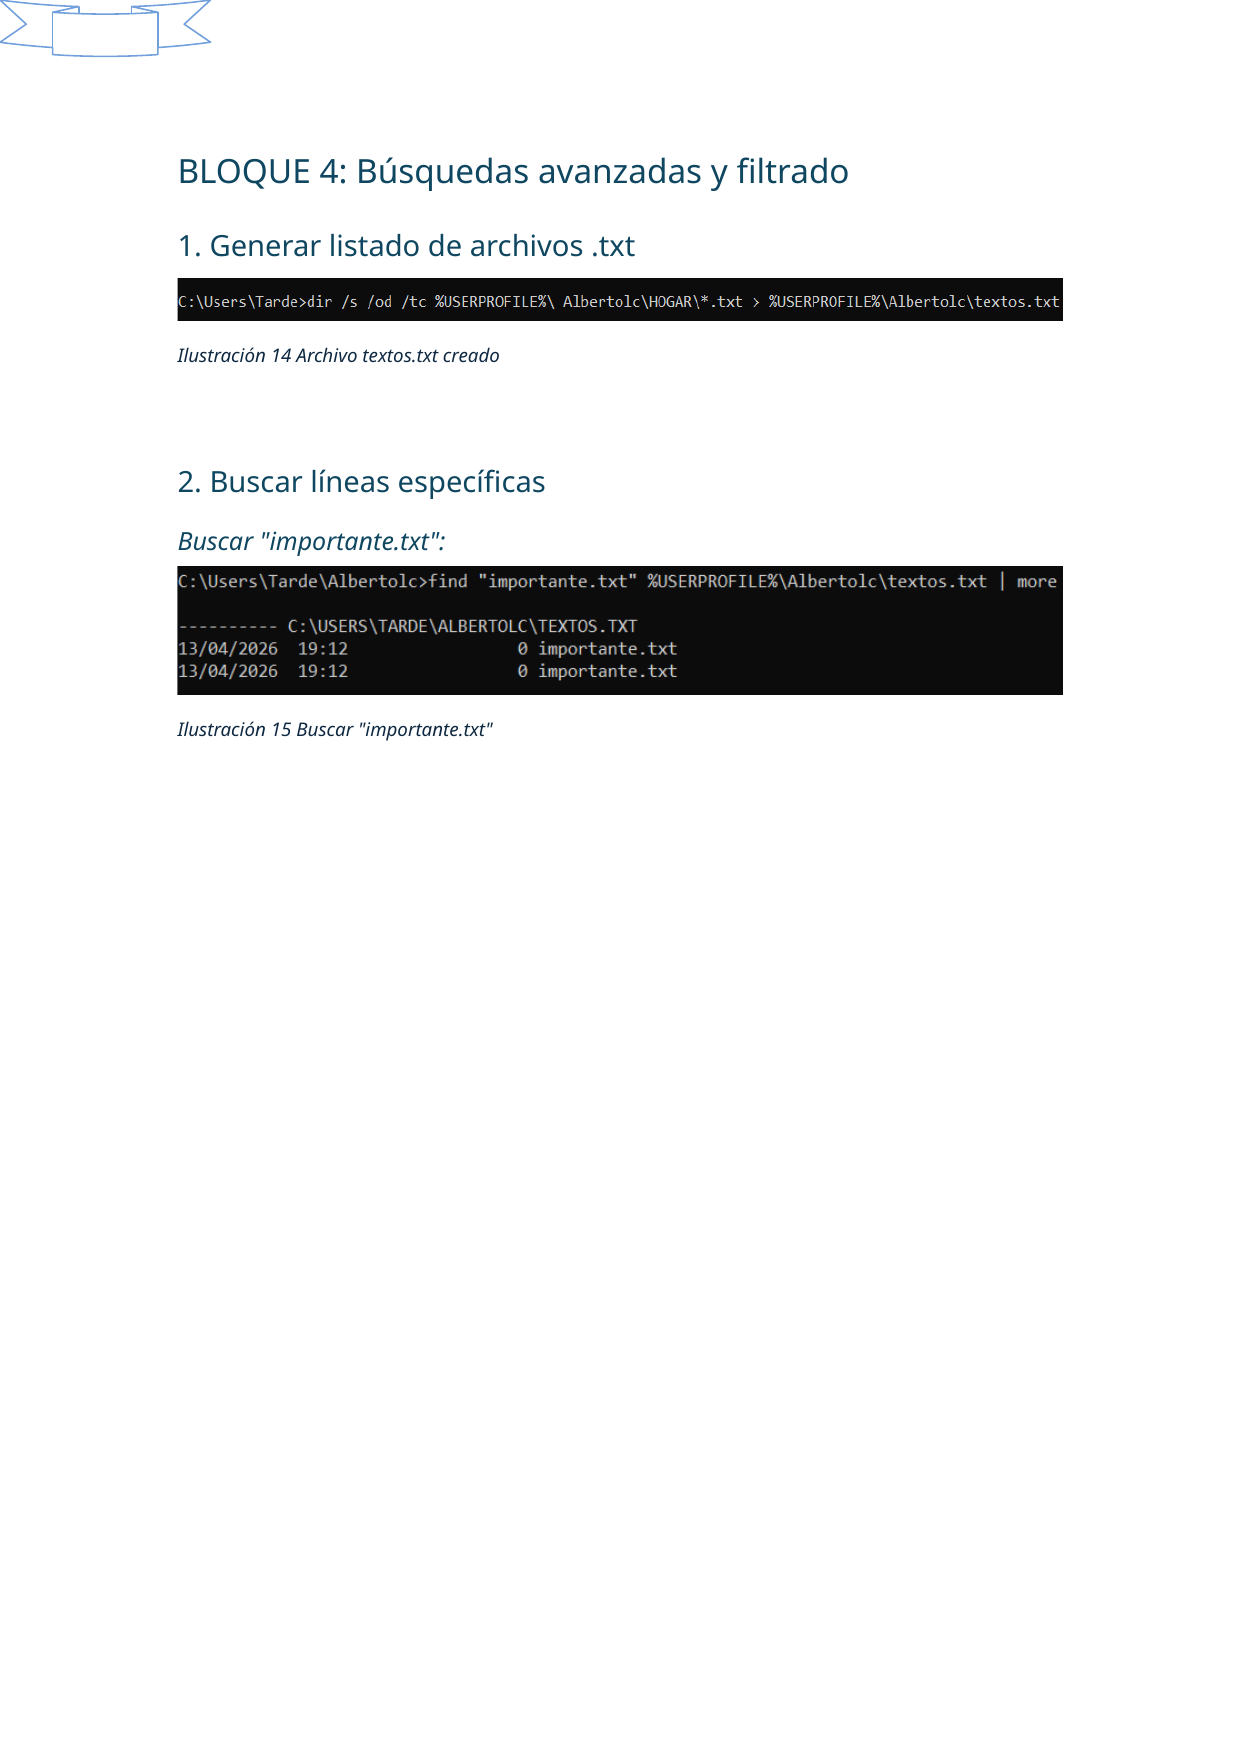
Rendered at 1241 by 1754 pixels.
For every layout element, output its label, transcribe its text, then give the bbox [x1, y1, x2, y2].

subtitle Buscar "importante.txt": [177, 523, 1063, 557]
subtitle BLOQUE 4: Búsquedas avanzadas y filtrado [177, 148, 1063, 193]
text Ilustración 15 Buscar "importante.txt" [177, 716, 1063, 742]
text Ilustración 14 Archivo textos.txt creado [177, 342, 1063, 368]
subtitle 1. Generar listado de archivos .txt [177, 225, 1063, 264]
subtitle 2. Buscar líneas específicas [177, 461, 1063, 501]
